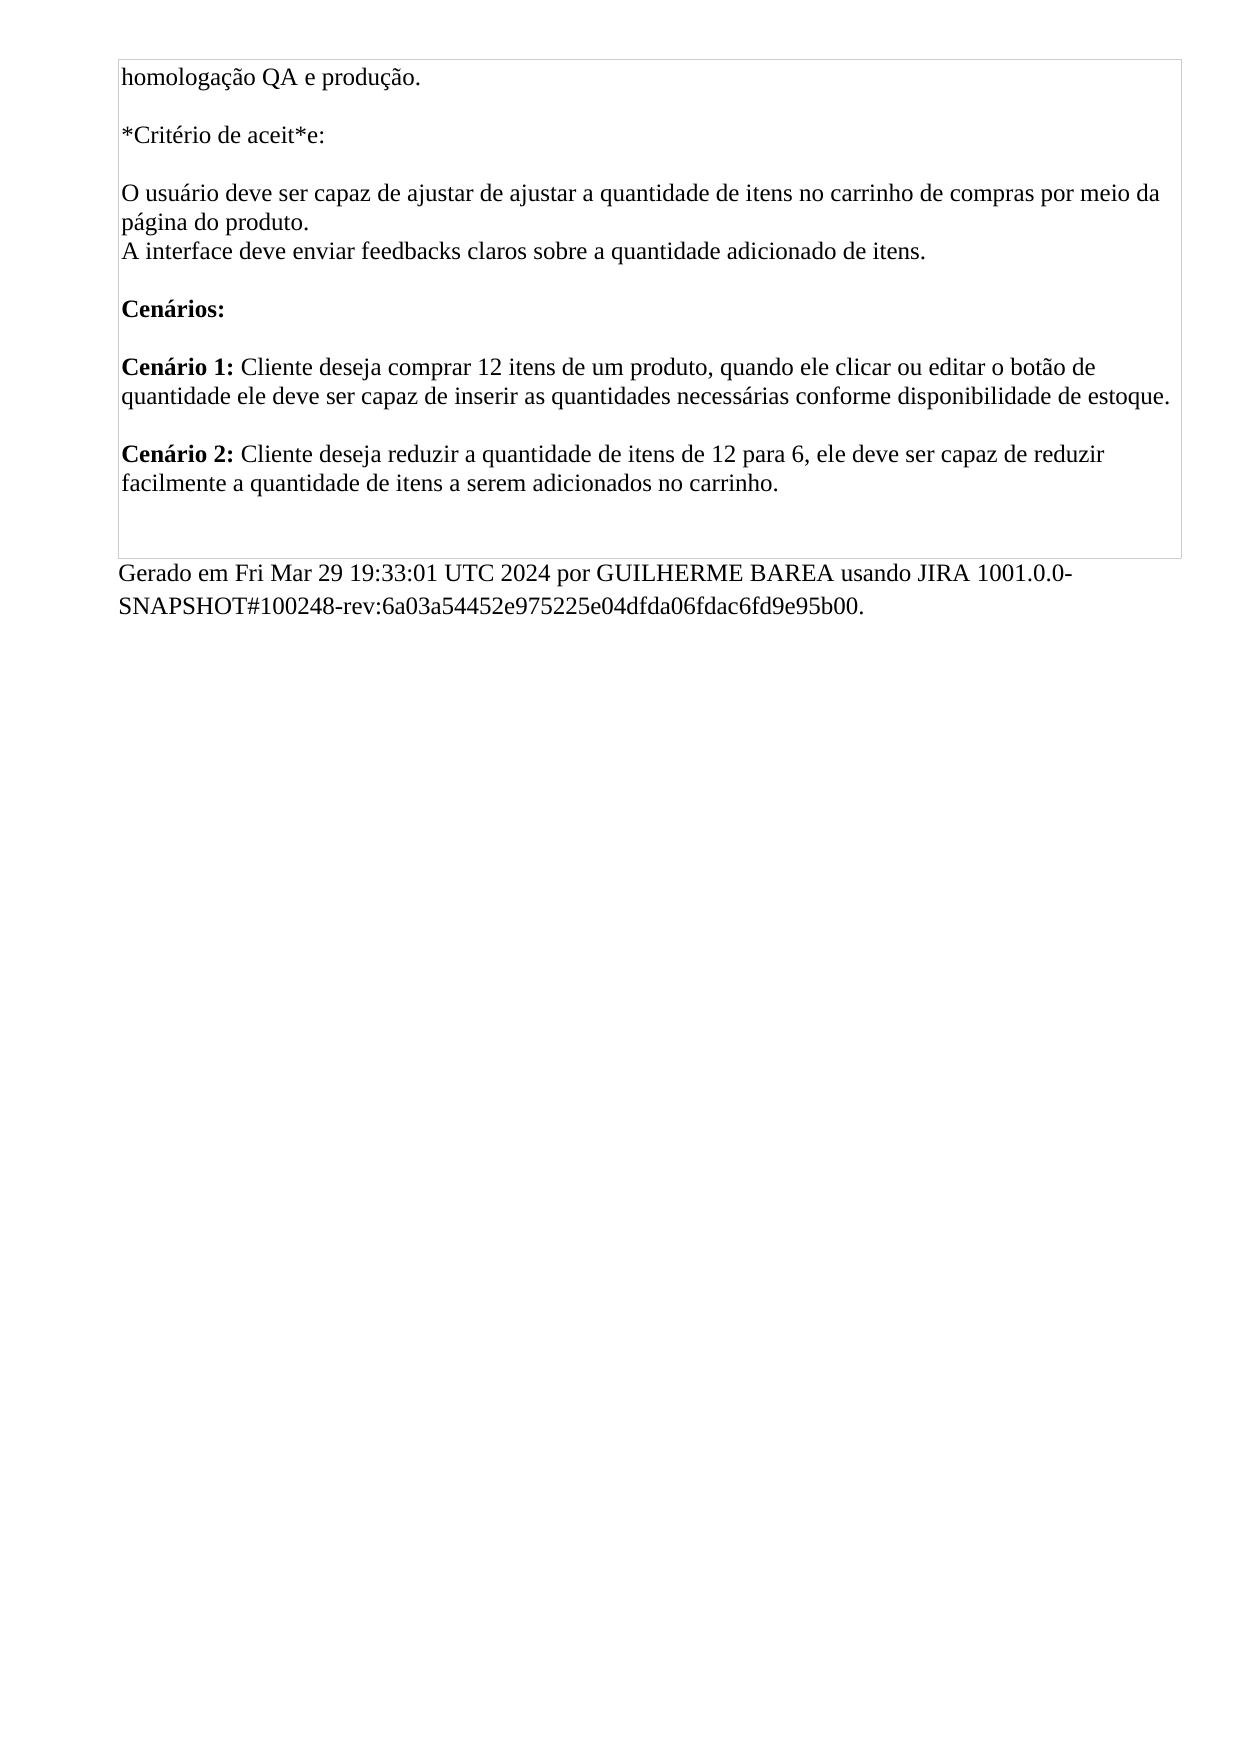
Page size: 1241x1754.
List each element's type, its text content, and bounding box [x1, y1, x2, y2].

text Gerado em Fri Mar 29 19:33:01 UTC 2024 por GUILHERME BAREA usando JIRA 1001.0.0-SNAPSHOT#100248-rev:6a03a54452e975225e04dfda06fdac6fd9e95b00. [118, 559, 1181, 620]
table_header homologação QA e produção. *Critério de aceit*e: O usuário deve ser capaz de ajustar de ajustar a quantidade de itens no carrinho de compras por meio da página do produto. A interface deve enviar feedbacks claros sobre a quantidade adicionado de itens. Cenários: Cenário 1: Cliente deseja comprar 12 itens de um produto, quando ele clicar ou editar o botão de quantidade ele deve ser capaz de inserir as quantidades necessárias conforme disponibilidade de estoque. Cenário 2: Cliente deseja reduzir a quantidade de itens de 12 para 6, ele deve ser capaz de reduzir facilmente a quantidade de itens a serem adicionados no carrinho. [119, 60, 1181, 558]
